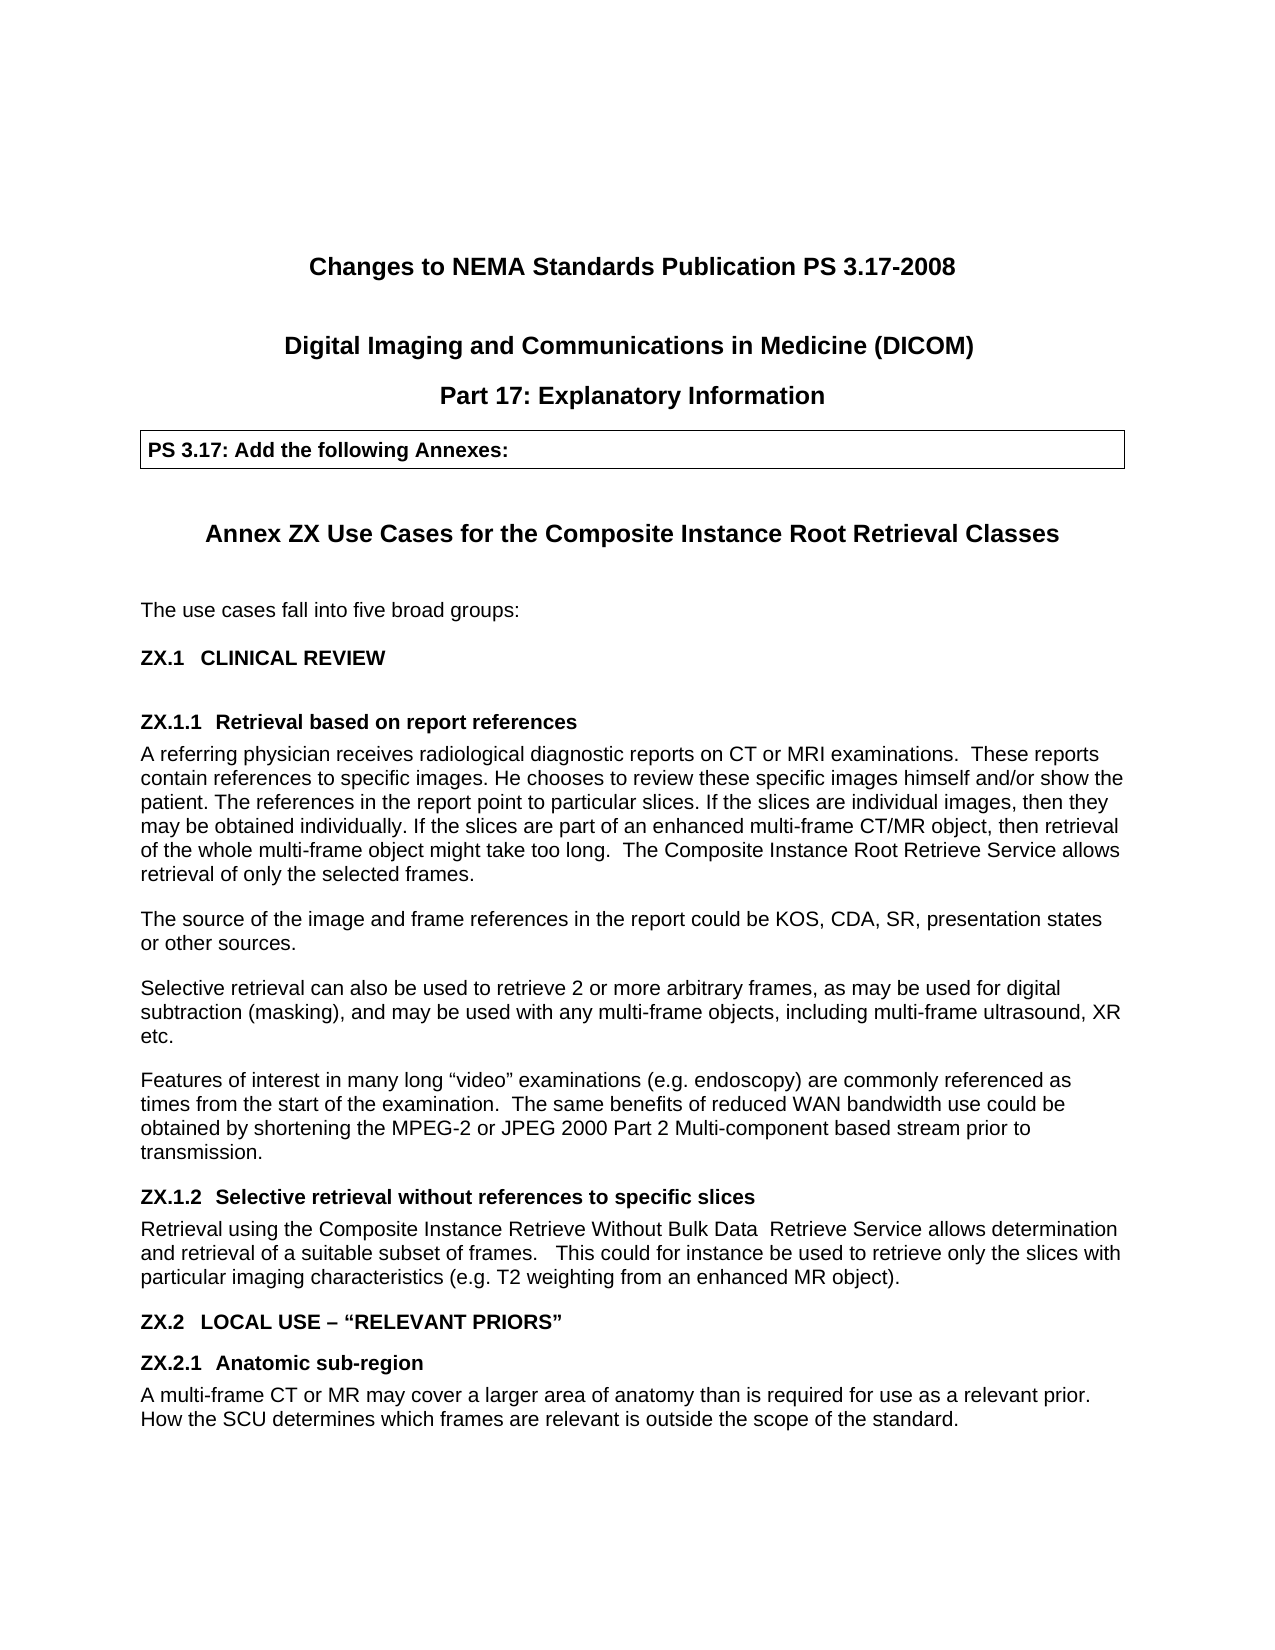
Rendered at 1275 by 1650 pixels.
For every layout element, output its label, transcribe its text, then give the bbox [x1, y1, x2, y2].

text Retrieval using the Composite Instance Retrieve Without Bulk Data Retrieve Service allows determination and retrieval of a suitable subset of frames. This could for instance be used to retrieve only the slices with particular imaging characteristics (e.g. T2 weighting from an enhanced MR object). [140, 1217, 1125, 1289]
subtitle ZX.2 Local use – “relevant priors” [140, 1310, 1125, 1334]
text Digital Imaging and Communications in Medicine (DICOM) [140, 331, 1125, 360]
text PS 3.17: Add the following Annexes: [141, 431, 1124, 468]
subtitle ZX.1.1 Retrieval based on report references [140, 710, 1125, 734]
subtitle Annex ZX Use Cases for the Composite Instance Root Retrieval Classes [140, 519, 1125, 547]
text A referring physician receives radiological diagnostic reports on CT or MRI examinations. These reports contain references to specific images. He chooses to review these specific images himself and/or show the patient. The references in the report point to particular slices. If the slices are individual images, then they may be obtained individually. If the slices are part of an enhanced multi-frame CT/MR object, then retrieval of the whole multi-frame object might take too long. The Composite Instance Root Retrieve Service allows retrieval of only the selected frames. [140, 742, 1125, 886]
text The source of the image and frame references in the report could be KOS, CDA, SR, presentation states or other sources. [140, 907, 1125, 955]
subtitle ZX.2.1 Anatomic sub-region [140, 1351, 1125, 1374]
text A multi-frame CT or MR may cover a larger area of anatomy than is required for use as a relevant prior. How the SCU determines which frames are relevant is outside the scope of the standard. [140, 1383, 1125, 1431]
text Selective retrieval can also be used to retrieve 2 or more arbitrary frames, as may be used for digital subtraction (masking), and may be used with any multi-frame objects, including multi-frame ultrasound, XR etc. [140, 976, 1125, 1047]
subtitle Changes to NEMA Standards Publication PS 3.17-2008 [140, 252, 1125, 281]
text Part 17: Explanatory Information [140, 381, 1125, 409]
text The use cases fall into five broad groups: [140, 597, 1125, 621]
subtitle ZX.1.2 Selective retrieval without references to specific slices [140, 1185, 1125, 1209]
text Features of interest in many long “video” examinations (e.g. endoscopy) are commonly referenced as times from the start of the examination. The same benefits of reduced WAN bandwidth use could be obtained by shortening the MPEG-2 or JPEG 2000 Part 2 Multi-component based stream prior to transmission. [140, 1068, 1125, 1164]
subtitle ZX.1 Clinical Review [140, 645, 1125, 669]
